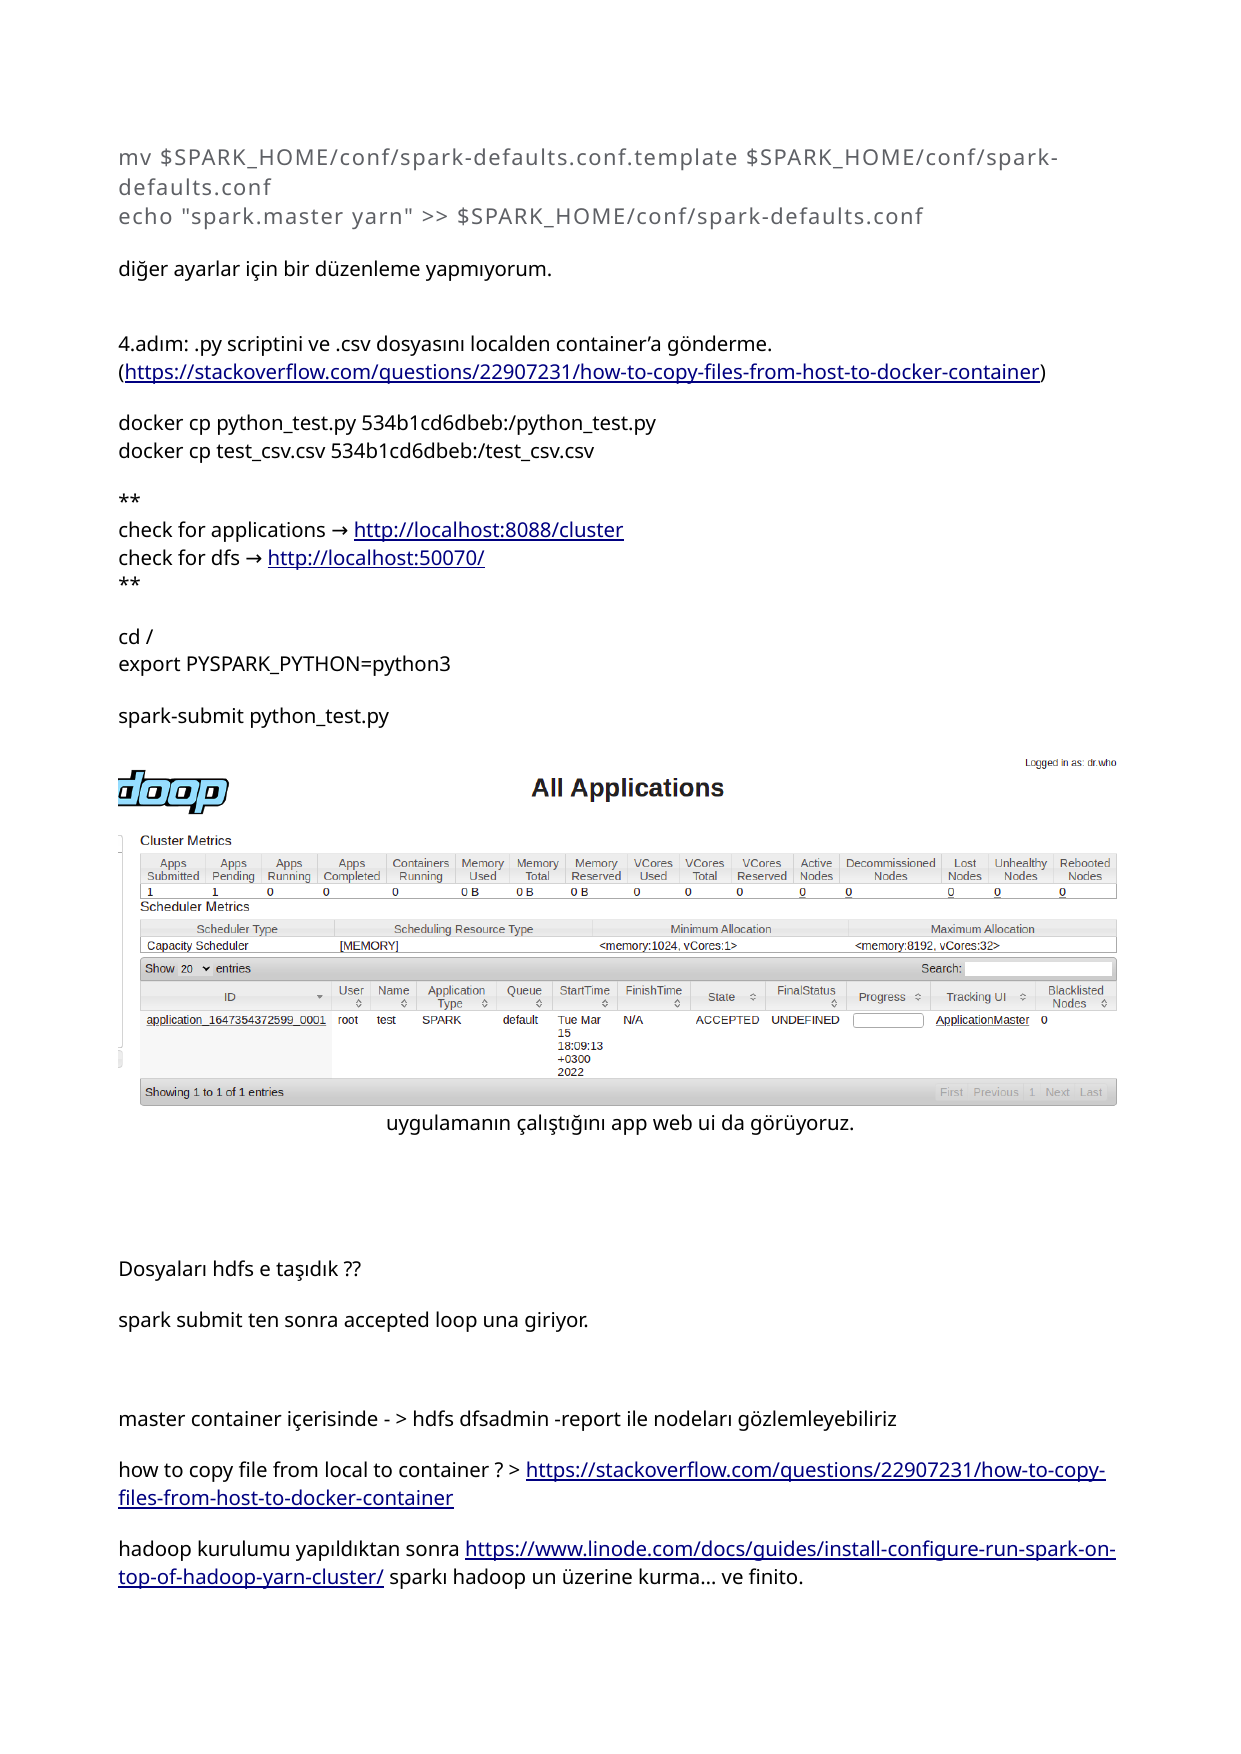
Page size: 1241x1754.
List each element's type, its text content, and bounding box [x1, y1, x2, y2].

text spark submit ten sonra accepted loop una giriyor. [118, 1306, 1122, 1333]
text echo "spark.master yarn" >> $SPARK_HOME/conf/spark-defaults.conf [118, 201, 1122, 231]
text ** [118, 571, 1122, 599]
text hadoop kurulumu yapıldıktan sonra https://www.linode.com/docs/guides/install-configure-run-spark-on-top-of-hadoop-yarn-cluster/ sparkı hadoop un üzerine kurma… ve finito. [118, 1535, 1122, 1590]
picture [118, 752, 1123, 1109]
text docker cp python_test.py 534b1cd6dbeb:/python_test.py [118, 409, 1122, 437]
text check for applications → http://localhost:8088/cluster [118, 516, 1122, 543]
text export PYSPARK_PYTHON=python3 [118, 650, 1122, 678]
text docker cp test_csv.csv 534b1cd6dbeb:/test_csv.csv [118, 437, 1122, 464]
text spark-submit python_test.py [118, 701, 1122, 729]
text mv $SPARK_HOME/conf/spark-defaults.conf.template $SPARK_HOME/conf/spark-defaults.conf [118, 142, 1122, 201]
text ** [118, 488, 1122, 516]
text cd / [118, 622, 1122, 650]
text Dosyaları hdfs e taşıdık ?? [118, 1254, 1122, 1282]
text 4.adım: .py scriptini ve .csv dosyasını localden container’a gönderme. (https://stackoverflow.com/questions/22907231/how-to-copy-files-from-host-to-docker-container) [118, 330, 1122, 385]
text check for dfs → http://localhost:50070/ [118, 543, 1122, 571]
text diğer ayarlar için bir düzenleme yapmıyorum. [118, 255, 1122, 282]
text how to copy file from local to container ? > https://stackoverflow.com/questions/22907231/how-to-copy-files-from-host-to-docker-container [118, 1456, 1122, 1511]
text master container içerisinde - > hdfs dfsadmin -report ile nodeları gözlemleyebiliriz [118, 1404, 1122, 1432]
text uygulamanın çalıştığını app web ui da görüyoruz. [118, 1109, 1122, 1136]
